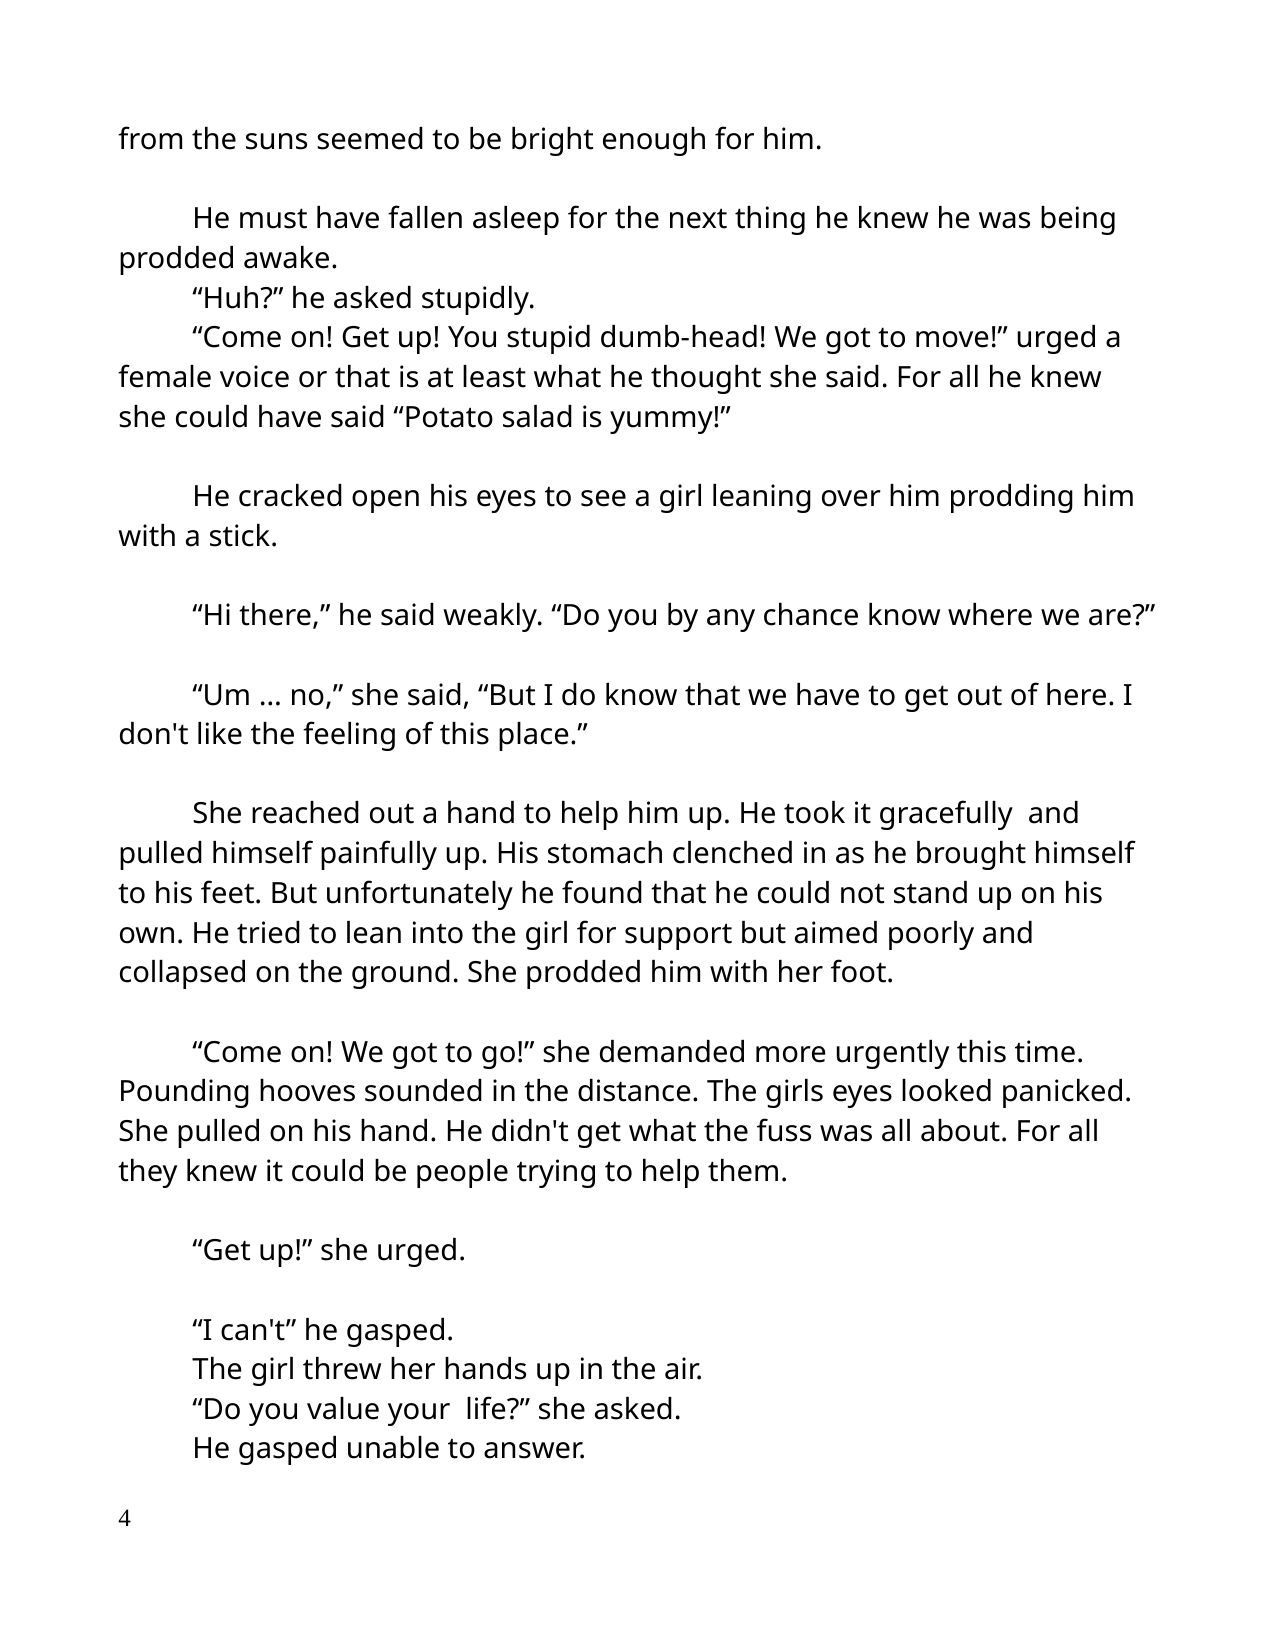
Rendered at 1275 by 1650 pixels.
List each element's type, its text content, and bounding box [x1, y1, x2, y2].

text from the suns seemed to be bright enough for him. [118, 118, 1157, 158]
text “Come on! We got to go!” she demanded more urgently this time. Pounding hooves sounded in the distance. The girls eyes looked panicked. She pulled on his hand. He didn't get what the fuss was all about. For all they knew it could be people trying to help them. [118, 1031, 1157, 1190]
text “Come on! Get up! You stupid dumb-head! We got to move!” urged a female voice or that is at least what he thought she said. For all he knew she could have said “Potato salad is yummy!” [118, 317, 1157, 436]
text “Get up!” she urged. [118, 1229, 1157, 1269]
text She reached out a hand to help him up. He took it gracefully and pulled himself painfully up. His stomach clenched in as he brought himself to his feet. But unfortunately he found that he could not stand up on his own. He tried to lean into the girl for support but aimed poorly and collapsed on the ground. She prodded him with her foot. [118, 793, 1157, 991]
text The girl threw her hands up in the air. [118, 1348, 1157, 1388]
text He gasped unable to answer. [118, 1428, 1157, 1467]
text “Do you value your life?” she asked. [118, 1388, 1157, 1428]
text He cracked open his eyes to see a girl leaning over him prodding him with a stick. [118, 475, 1157, 555]
text “Um … no,” she said, “But I do know that we have to get out of here. I don't like the feeling of this place.” [118, 674, 1157, 753]
text He must have fallen asleep for the next thing he knew he was being prodded awake. [118, 197, 1157, 277]
text “Hi there,” he said weakly. “Do you by any chance know where we are?” [118, 594, 1157, 634]
text “I can't” he gasped. [118, 1309, 1157, 1348]
text “Huh?” he asked stupidly. [118, 277, 1157, 317]
